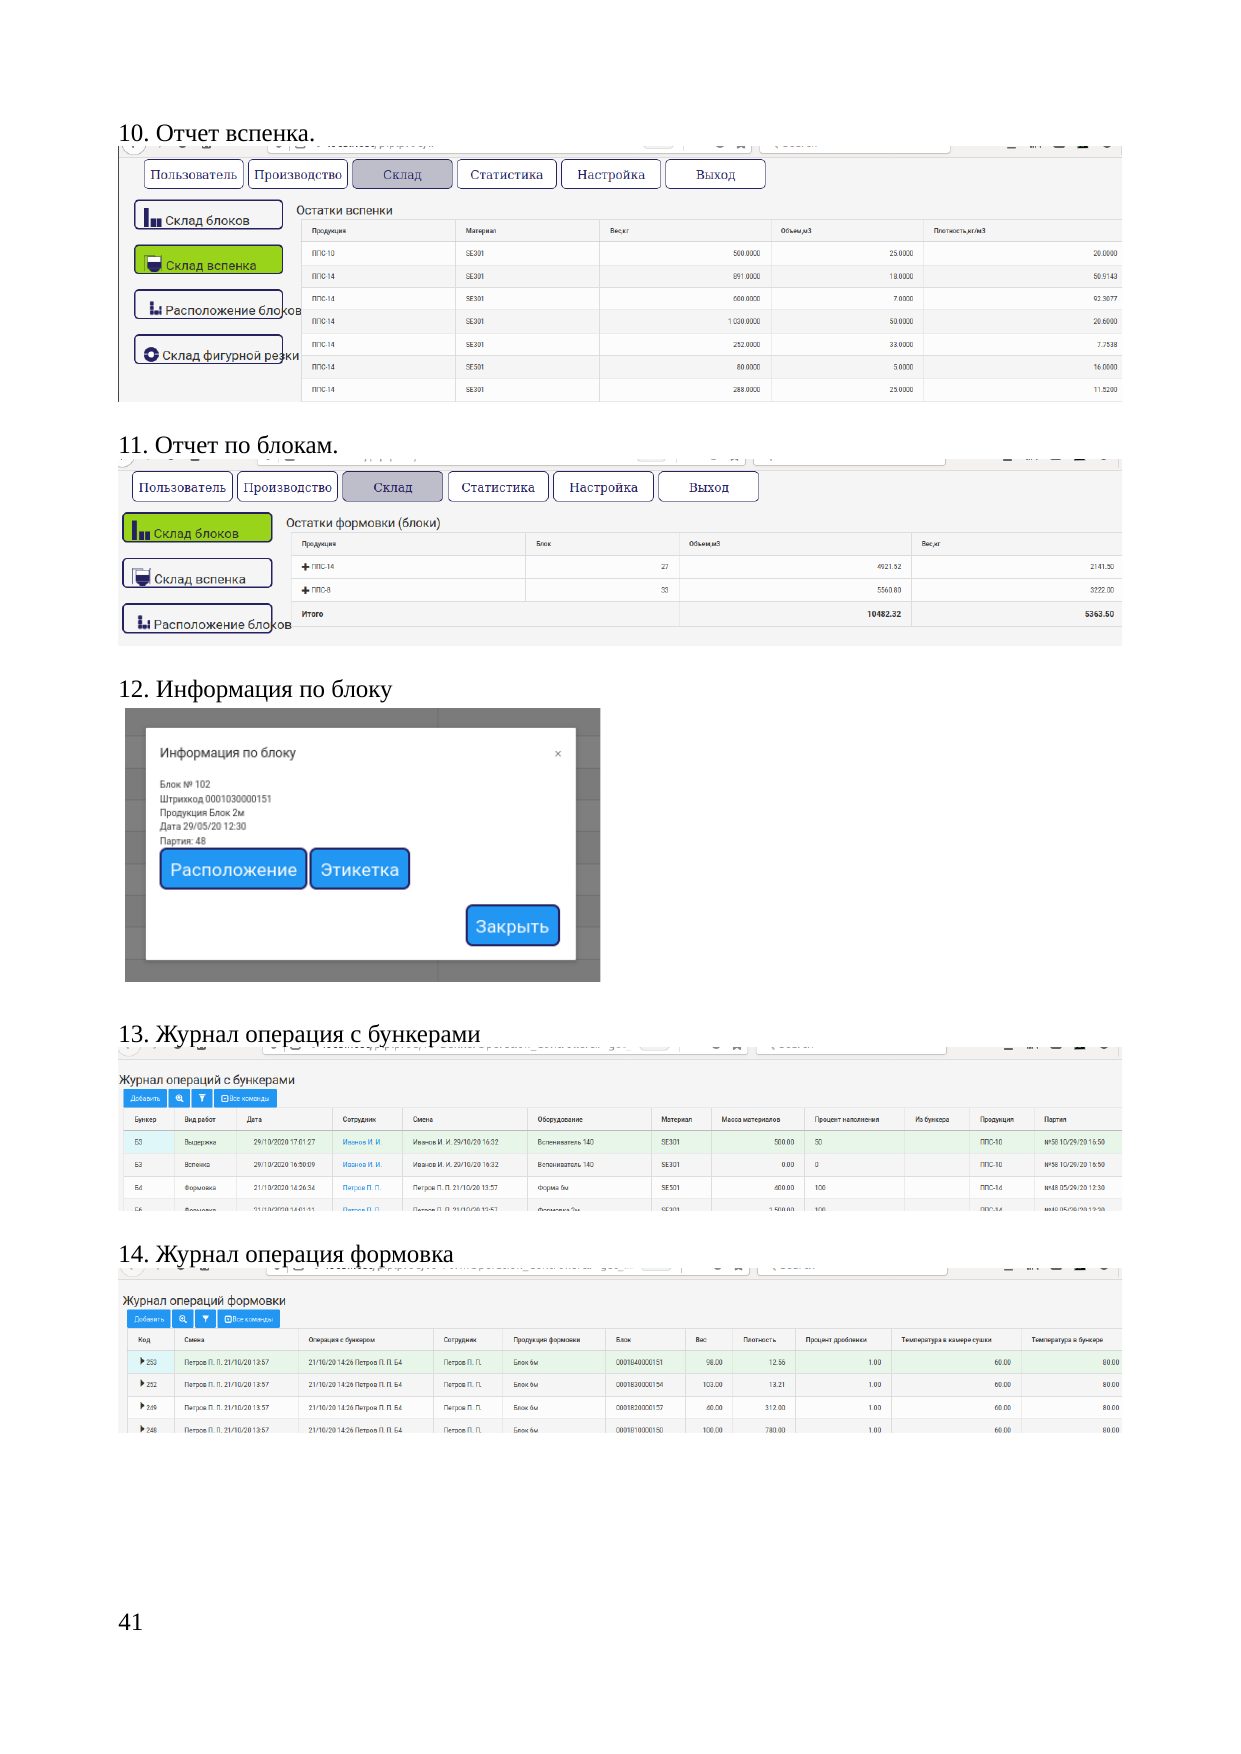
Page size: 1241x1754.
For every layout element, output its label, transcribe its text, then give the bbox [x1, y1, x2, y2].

text 13. Журнал операция с бункерами [118, 1019, 1122, 1047]
picture [125, 708, 601, 982]
picture [118, 1047, 1123, 1211]
text 12. Информация по блоку [118, 674, 1122, 703]
picture [118, 459, 1123, 646]
text 14. Журнал операция формовка [118, 1239, 1122, 1268]
text 11. Отчет по блокам. [118, 430, 1122, 459]
text 10. Отчет вспенка. [118, 118, 1122, 146]
picture [118, 1268, 1123, 1433]
picture [118, 146, 1123, 402]
